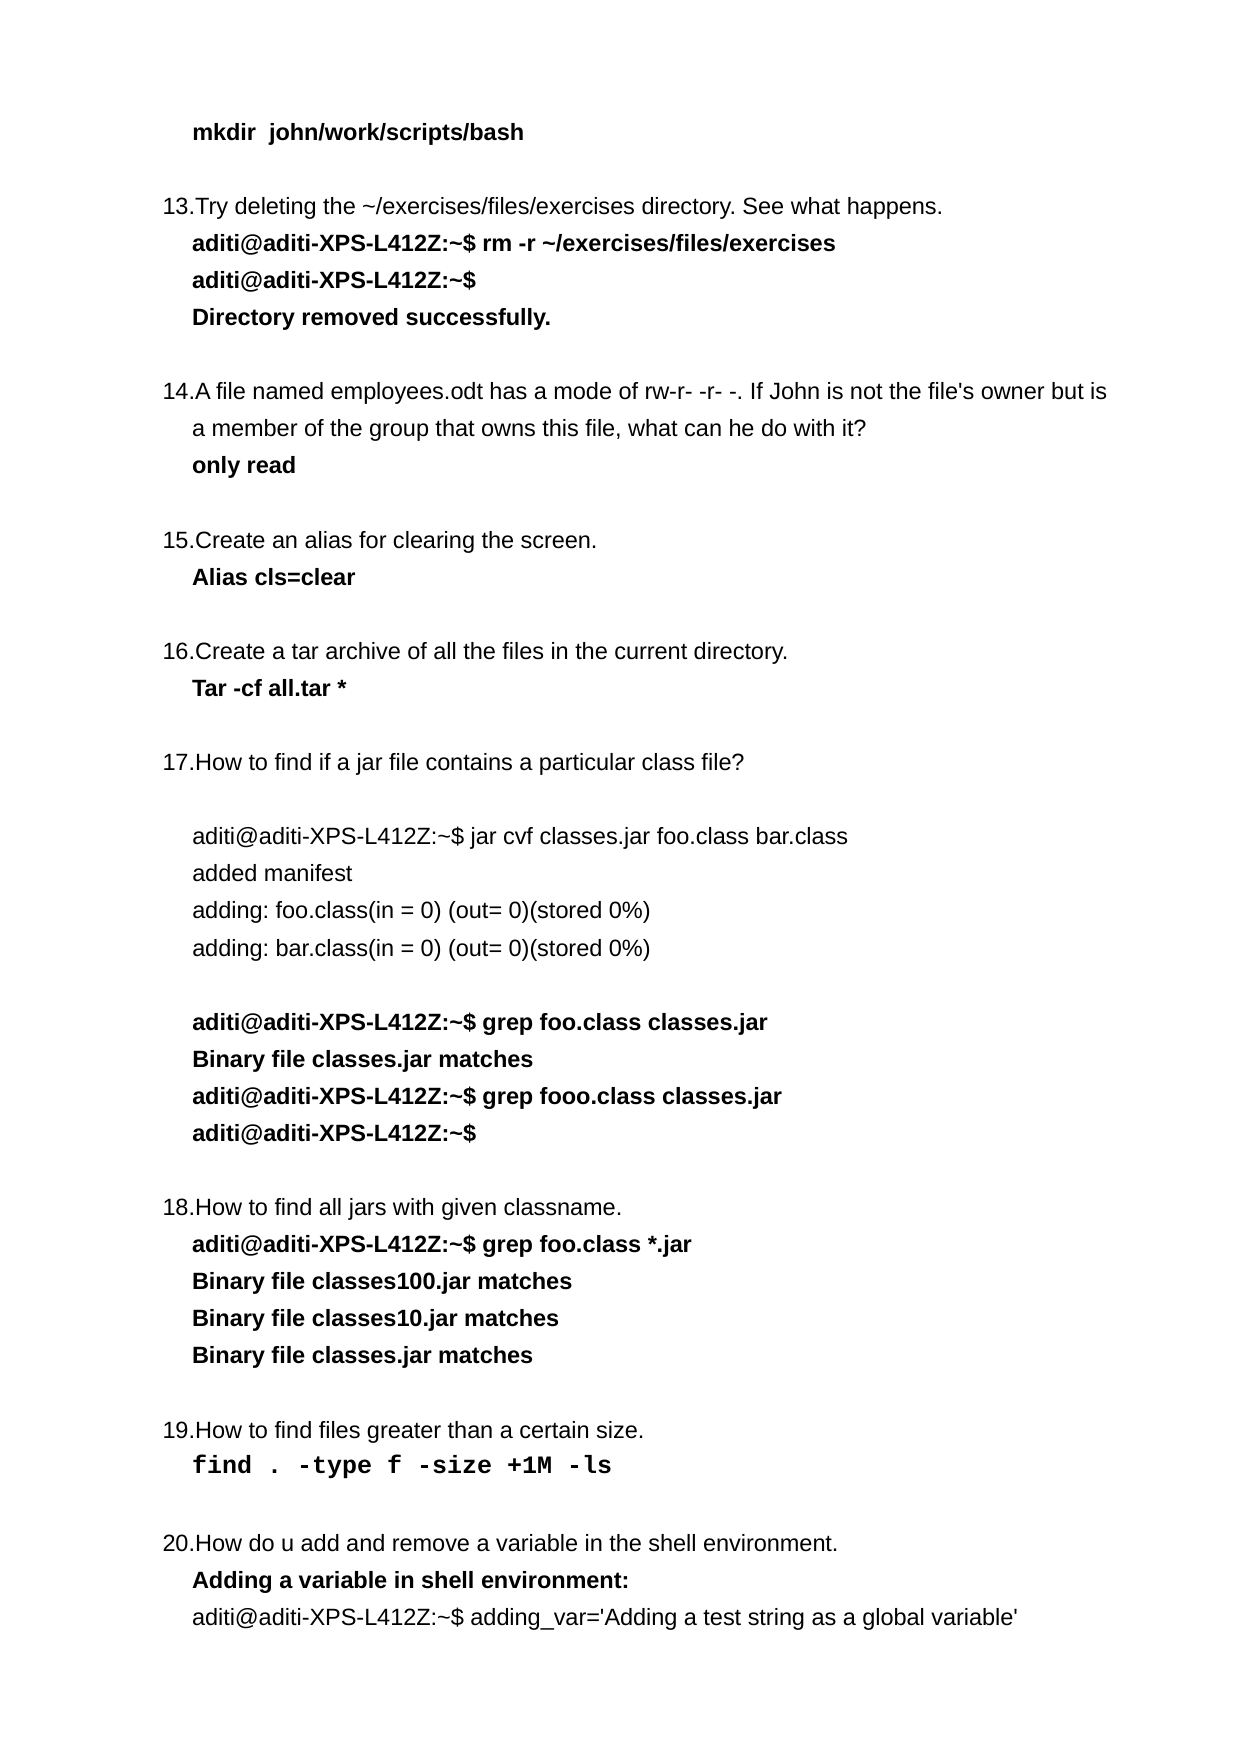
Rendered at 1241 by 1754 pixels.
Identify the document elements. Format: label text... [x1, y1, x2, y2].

list Binary file classes.jar matches [162, 1342, 1122, 1369]
text aditi@aditi-XPS-L412Z:~$ grep fooo.class classes.jar [118, 1082, 1122, 1109]
list Binary file classes100.jar matches [162, 1268, 1122, 1294]
list find . -type f -size +1M -ls [162, 1453, 1122, 1481]
text aditi@aditi-XPS-L412Z:~$ [118, 1119, 1122, 1146]
list Try deleting the ~/exercises/files/exercises directory. See what happens. [162, 192, 1122, 219]
text aditi@aditi-XPS-L412Z:~$ jar cvf classes.jar foo.class bar.class [118, 823, 1122, 849]
list Alias cls=clear [162, 563, 1122, 590]
list How to find files greater than a certain size. [162, 1416, 1122, 1443]
list Create a tar archive of all the files in the current directory. [162, 637, 1122, 664]
text adding: bar.class(in = 0) (out= 0)(stored 0%) [118, 934, 1122, 961]
list Binary file classes10.jar matches [162, 1305, 1122, 1332]
list How to find all jars with given classname. [162, 1193, 1122, 1220]
list How to find if a jar file contains a particular class file? [162, 748, 1122, 775]
text adding: foo.class(in = 0) (out= 0)(stored 0%) [118, 897, 1122, 924]
list Directory removed successfully. [162, 303, 1122, 330]
list aditi@aditi-XPS-L412Z:~$ adding_var='Adding a test string as a global variable' [162, 1603, 1122, 1630]
text Binary file classes.jar matches [118, 1045, 1122, 1072]
list How do u add and remove a variable in the shell environment. [162, 1529, 1122, 1556]
list aditi@aditi-XPS-L412Z:~$ rm -r ~/exercises/files/exercises [162, 229, 1122, 256]
list Tar -cf all.tar * [162, 674, 1122, 701]
list aditi@aditi-XPS-L412Z:~$ grep foo.class *.jar [162, 1231, 1122, 1257]
text aditi@aditi-XPS-L412Z:~$ grep foo.class classes.jar [118, 1008, 1122, 1035]
text mkdir john/work/scripts/bash [118, 118, 1122, 145]
list aditi@aditi-XPS-L412Z:~$ [162, 266, 1122, 293]
list A file named employees.odt has a mode of rw-r- -r- -. If John is not the file's owner but is a member of the group that owns this file, what can he do with it? [162, 378, 1122, 442]
list only read [162, 452, 1122, 479]
list Adding a variable in shell environment: [162, 1566, 1122, 1593]
list Create an alias for clearing the screen. [162, 526, 1122, 553]
text added manifest [118, 860, 1122, 887]
